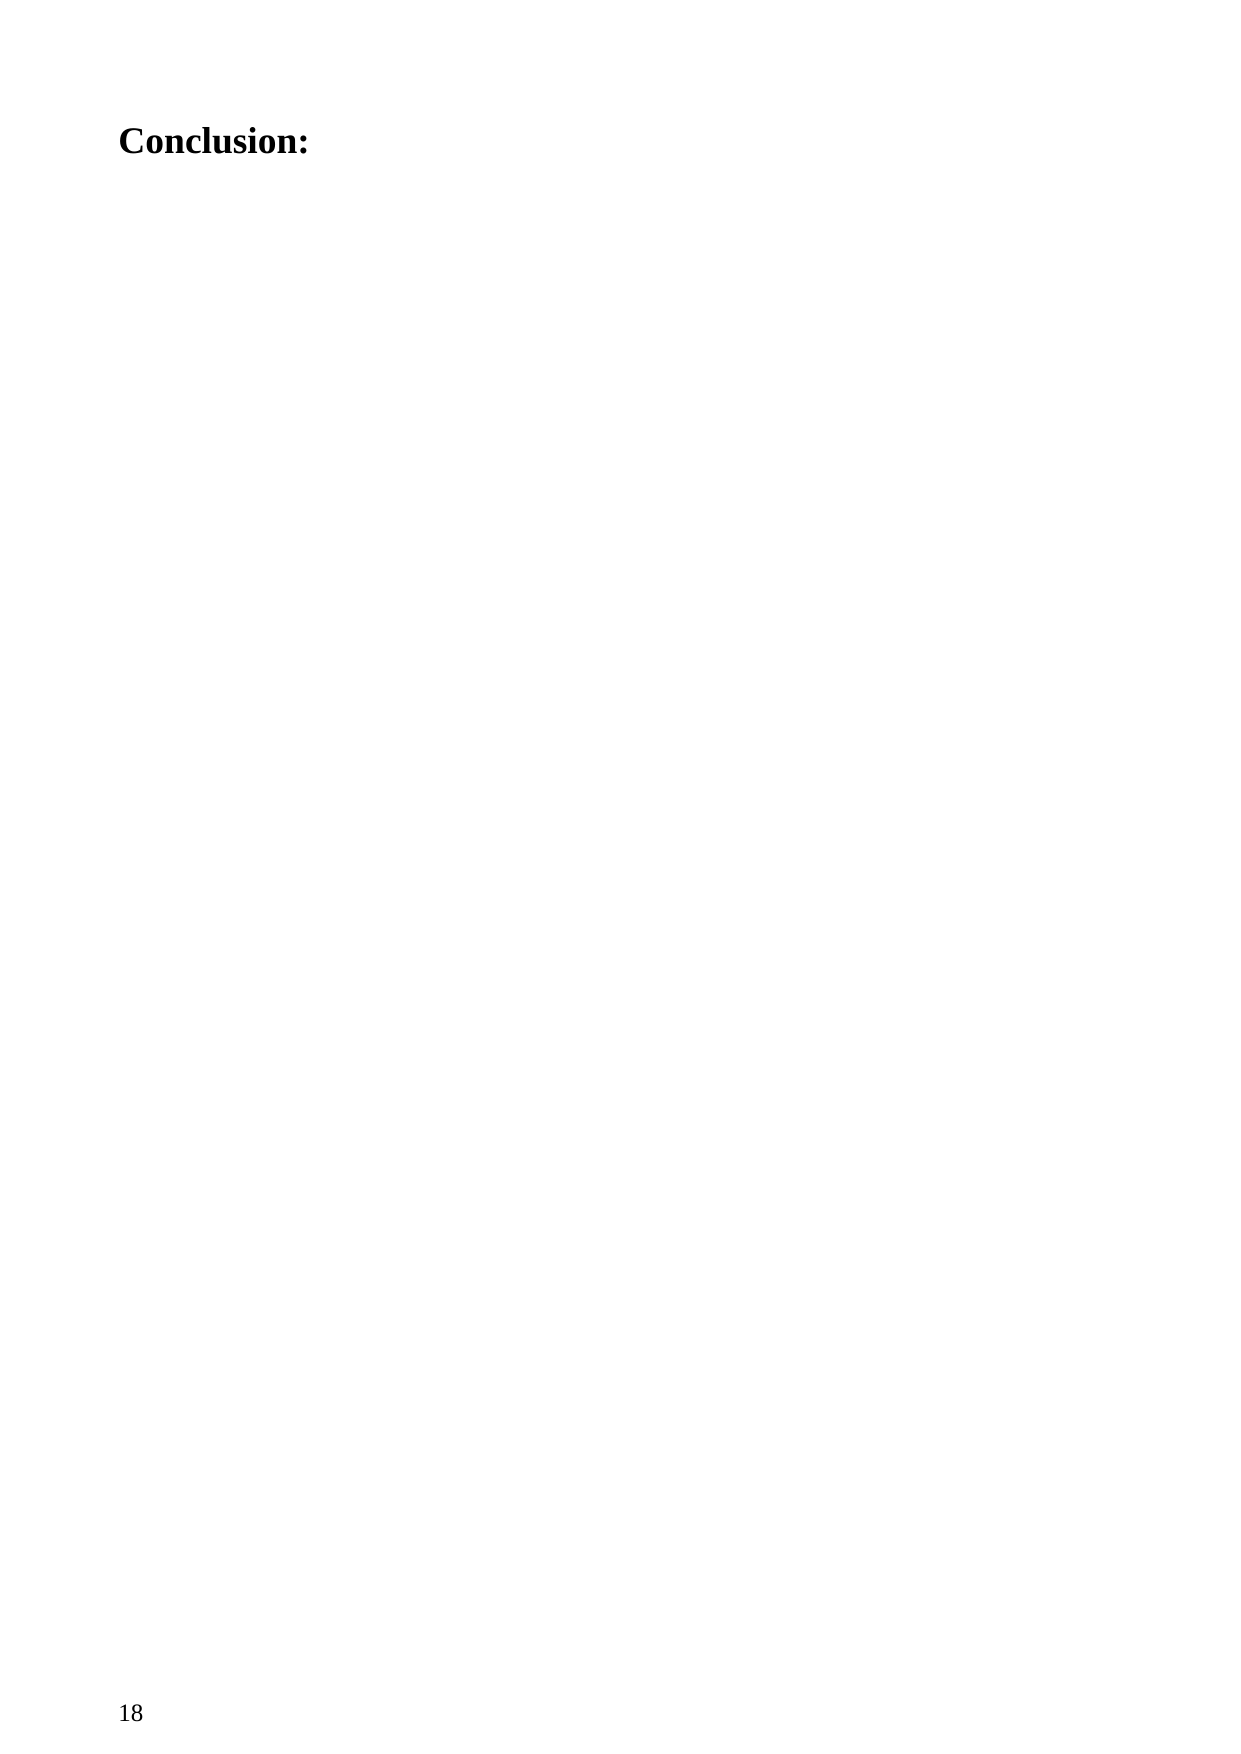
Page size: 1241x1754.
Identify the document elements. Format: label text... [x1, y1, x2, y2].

text Conclusion: [118, 118, 1122, 161]
